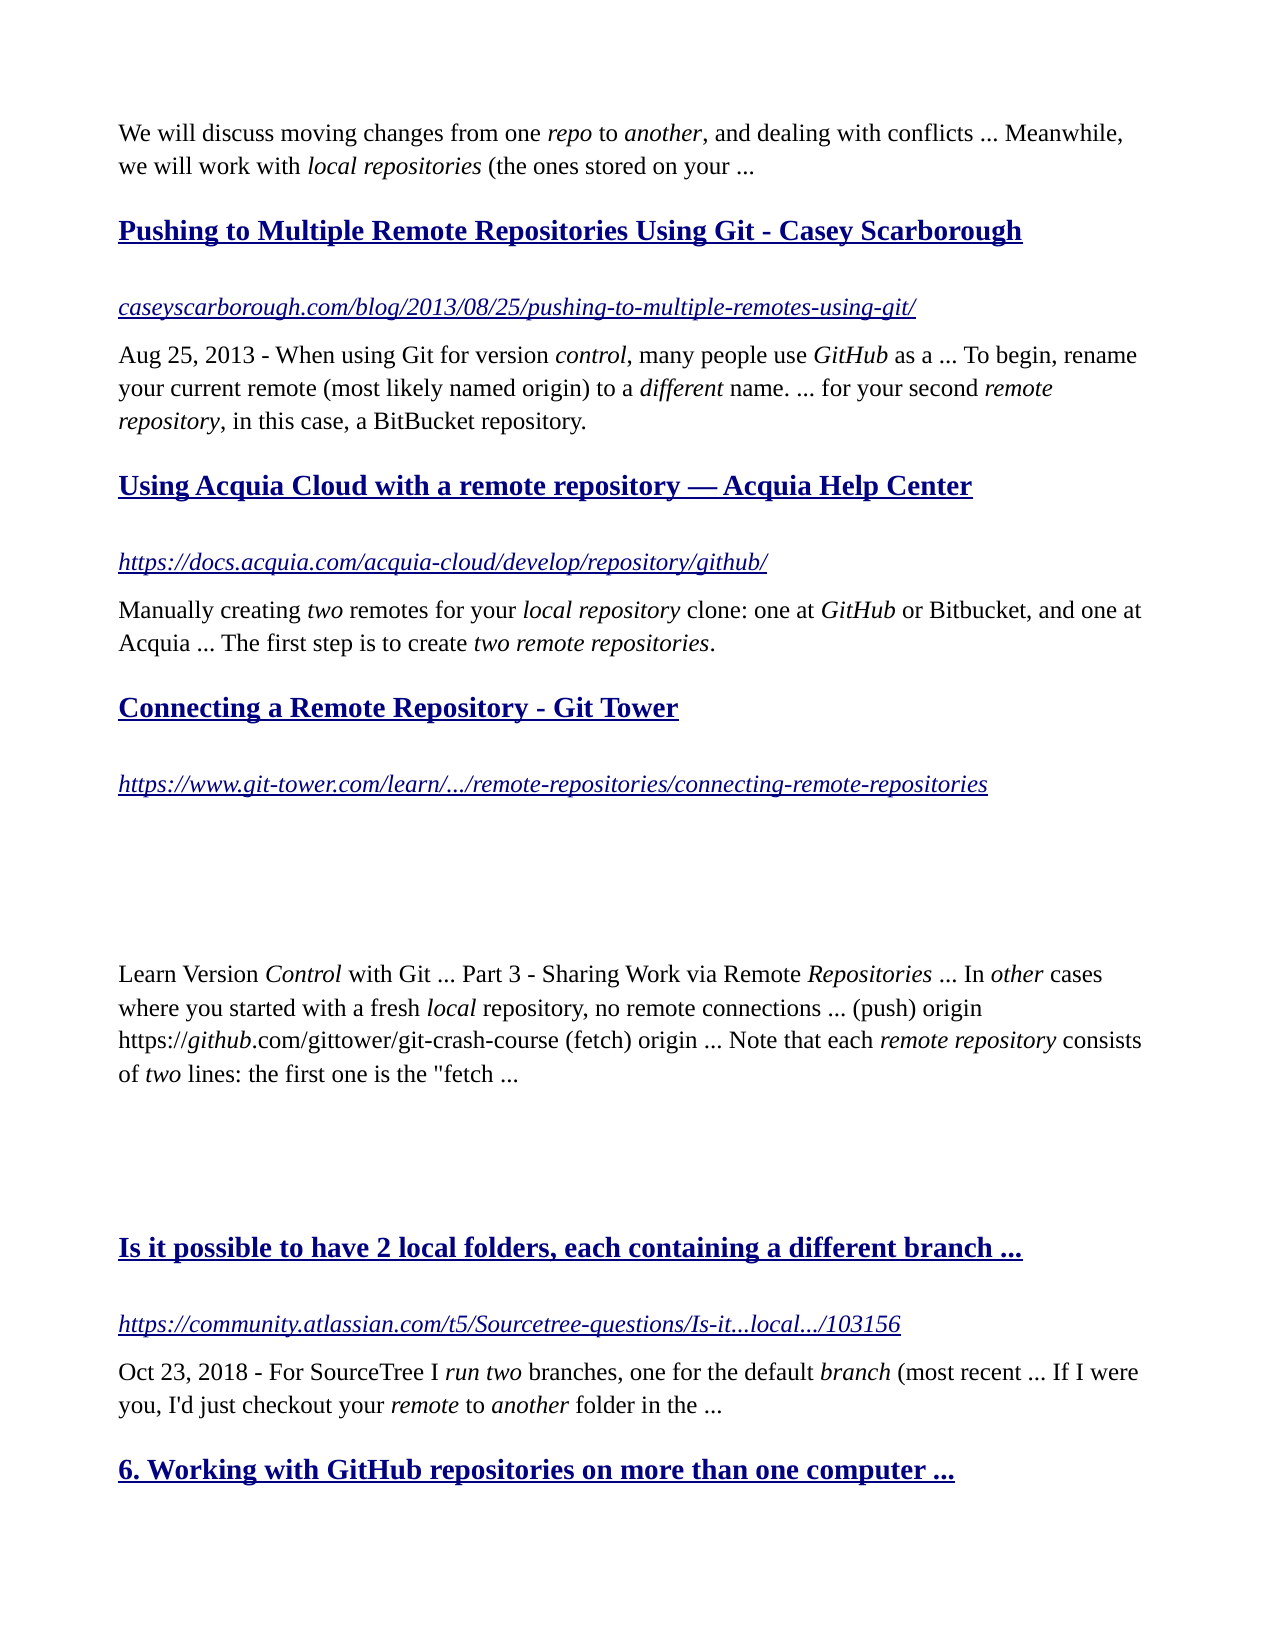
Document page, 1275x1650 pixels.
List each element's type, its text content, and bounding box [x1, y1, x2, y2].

text Aug 25, 2013 - When using Git for version control, many people use GitHub as a ... To begin, rename your current remote (most likely named origin) to a different name. ... for your second remote repository, in this case, a BitBucket repository. [118, 340, 1157, 435]
text https://community.atlassian.com/t5/Sourcetree-questions/Is-it...local.../103156 [118, 1309, 1157, 1338]
text https://www.git-tower.com/learn/.../remote-repositories/connecting-remote-repositories [118, 769, 1157, 798]
subtitle Is it possible to have 2 local folders, each containing a different branch ... [118, 1230, 1157, 1264]
text Learn Version Control with Git ... Part 3 - Sharing Work via Remote Repositories ... In other cases where you started with a fresh local repository, no remote connections ... (push) origin https://github.com/gittower/git-crash-course (fetch) origin ... Note that each remote repository consists of two lines: the first one is the "fetch ... [118, 959, 1157, 1087]
text caseyscarborough.com/blog/2013/08/25/pushing-to-multiple-remotes-using-git/ [118, 292, 1157, 321]
text Oct 23, 2018 - For SourceTree I run two branches, one for the default branch (most recent ... If I were you, I'd just checkout your remote to another folder in the ... [118, 1357, 1157, 1419]
subtitle Pushing to Multiple Remote Repositories Using Git - Casey Scarborough [118, 213, 1157, 247]
subtitle 6. Working with GitHub repositories on more than one computer ... [118, 1452, 1157, 1486]
text Manually creating two remotes for your local repository clone: one at GitHub or Bitbucket, and one at Acquia ... The first step is to create two remote repositories. [118, 595, 1157, 657]
text We will discuss moving changes from one repo to another, and dealing with conflicts ... Meanwhile, we will work with local repositories (the ones stored on your ... [118, 118, 1157, 180]
subtitle Using Acquia Cloud with a remote repository — Acquia Help Center [118, 468, 1157, 502]
text https://docs.acquia.com/acquia-cloud/develop/repository/github/ [118, 547, 1157, 576]
subtitle Connecting a Remote Repository - Git Tower [118, 690, 1157, 724]
